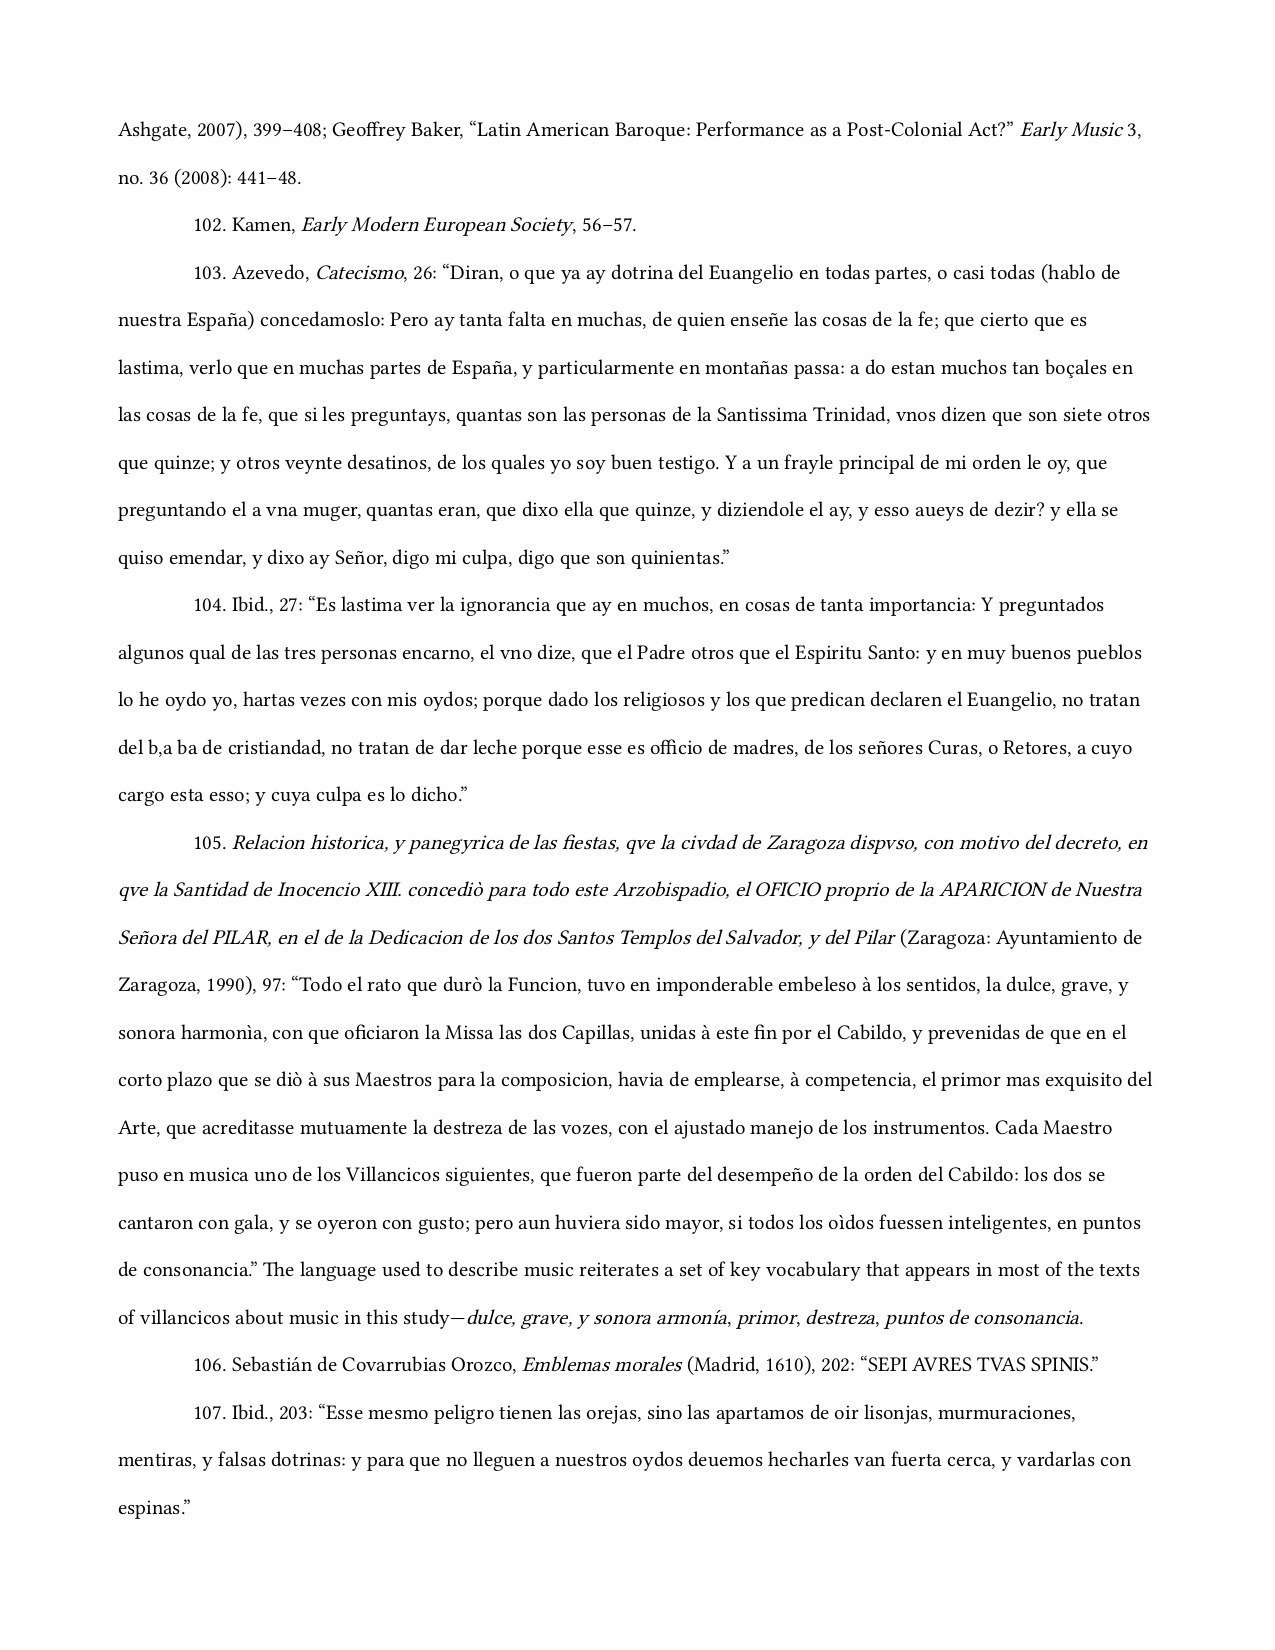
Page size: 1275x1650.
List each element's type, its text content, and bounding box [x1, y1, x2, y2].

text Kamen, Early Modern European Society, 56–57. [118, 213, 1157, 237]
text Relacion historica, y panegyrica de las fiestas, qve la civdad de Zaragoza dispvso, con motivo del decreto, en qve la Santidad de Inocencio XIII. concediò para todo este Arzobispadio, el OFICIO proprio de la APARICION de Nuestra Señora del PILAR, en el de la Dedicacion de los dos Santos Templos del Salvador, y del Pilar (Zaragoza: Ayuntamiento de Zaragoza, 1990), 97: “Todo el rato que durò la Funcion, tuvo en imponderable embeleso à los sentidos, la dulce, grave, y sonora harmonìa, con que oficiaron la Missa las dos Capillas, unidas à este fin por el Cabildo, y prevenidas de que en el corto plazo que se diò à sus Maestros para la composicion, havia de emplearse, à competencia, el primor mas exquisito del Arte, que acreditasse mutuamente la destreza de las vozes, con el ajustado manejo de los instrumentos. Cada Maestro puso en musica uno de los Villancicos siguientes, que fueron parte del desempeño de la orden del Cabildo: los dos se cantaron con gala, y se oyeron con gusto; pero aun huviera sido mayor, si todos los oìdos fuessen inteligentes, en puntos de consonancia.” The language used to describe music reiterates a set of key vocabulary that appears in most of the texts of villancicos about music in this study—dulce, grave, y sonora armonía, primor, destreza, puntos de consonancia. [118, 831, 1157, 1329]
text Sebastián de Covarrubias Orozco, Emblemas morales (Madrid, 1610), 202: “SEPI AVRES TVAS SPINIS.” [118, 1353, 1157, 1377]
text Ibid., 27: “Es lastima ver la ignorancia que ay en muchos, en cosas de tanta importancia: Y preguntados algunos qual de las tres personas encarno, el vno dize, que el Padre otros que el Espiritu Santo: y en muy buenos pueblos lo he oydo yo, hartas vezes con mis oydos; porque dado los religiosos y los que predican declaren el Euangelio, no tratan del b,a ba de cristiandad, no tratan de dar leche porque esse es officio de madres, de los señores Curas, o Retores, a cuyo cargo esta esso; y cuya culpa es lo dicho.” [118, 593, 1157, 807]
text Azevedo, Catecismo, 26: “Diran, o que ya ay dotrina del Euangelio en todas partes, o casi todas (hablo de nuestra España) concedamoslo: Pero ay tanta falta en muchas, de quien enseñe las cosas de la fe; que cierto que es lastima, verlo que en muchas partes de España, y particularmente en montañas passa: a do estan muchos tan boçales en las cosas de la fe, que si les preguntays, quantas son las personas de la Santissima Trinidad, vnos dizen que son siete otros que quinze; y otros veynte desatinos, de los quales yo soy buen testigo. Y a un frayle principal de mi orden le oy, que preguntando el a vna muger, quantas eran, que dixo ella que quinze, y diziendole el ay, y esso aueys de dezir? y ella se quiso emendar, y dixo ay Señor, digo mi culpa, digo que son quinientas.” [118, 261, 1157, 569]
text Ashgate, 2007), 399–408; Geoffrey Baker, “Latin American Baroque: Performance as a Post-Colonial Act?” Early Music 3, no. 36 (2008): 441–48. [118, 118, 1157, 189]
text Ibid., 203: “Esse mesmo peligro tienen las orejas, sino las apartamos de oir lisonjas, murmuraciones, mentiras, y falsas dotrinas: y para que no lleguen a nuestros oydos deuemos hecharles van fuerta cerca, y vardarlas con espinas.” [118, 1401, 1157, 1519]
